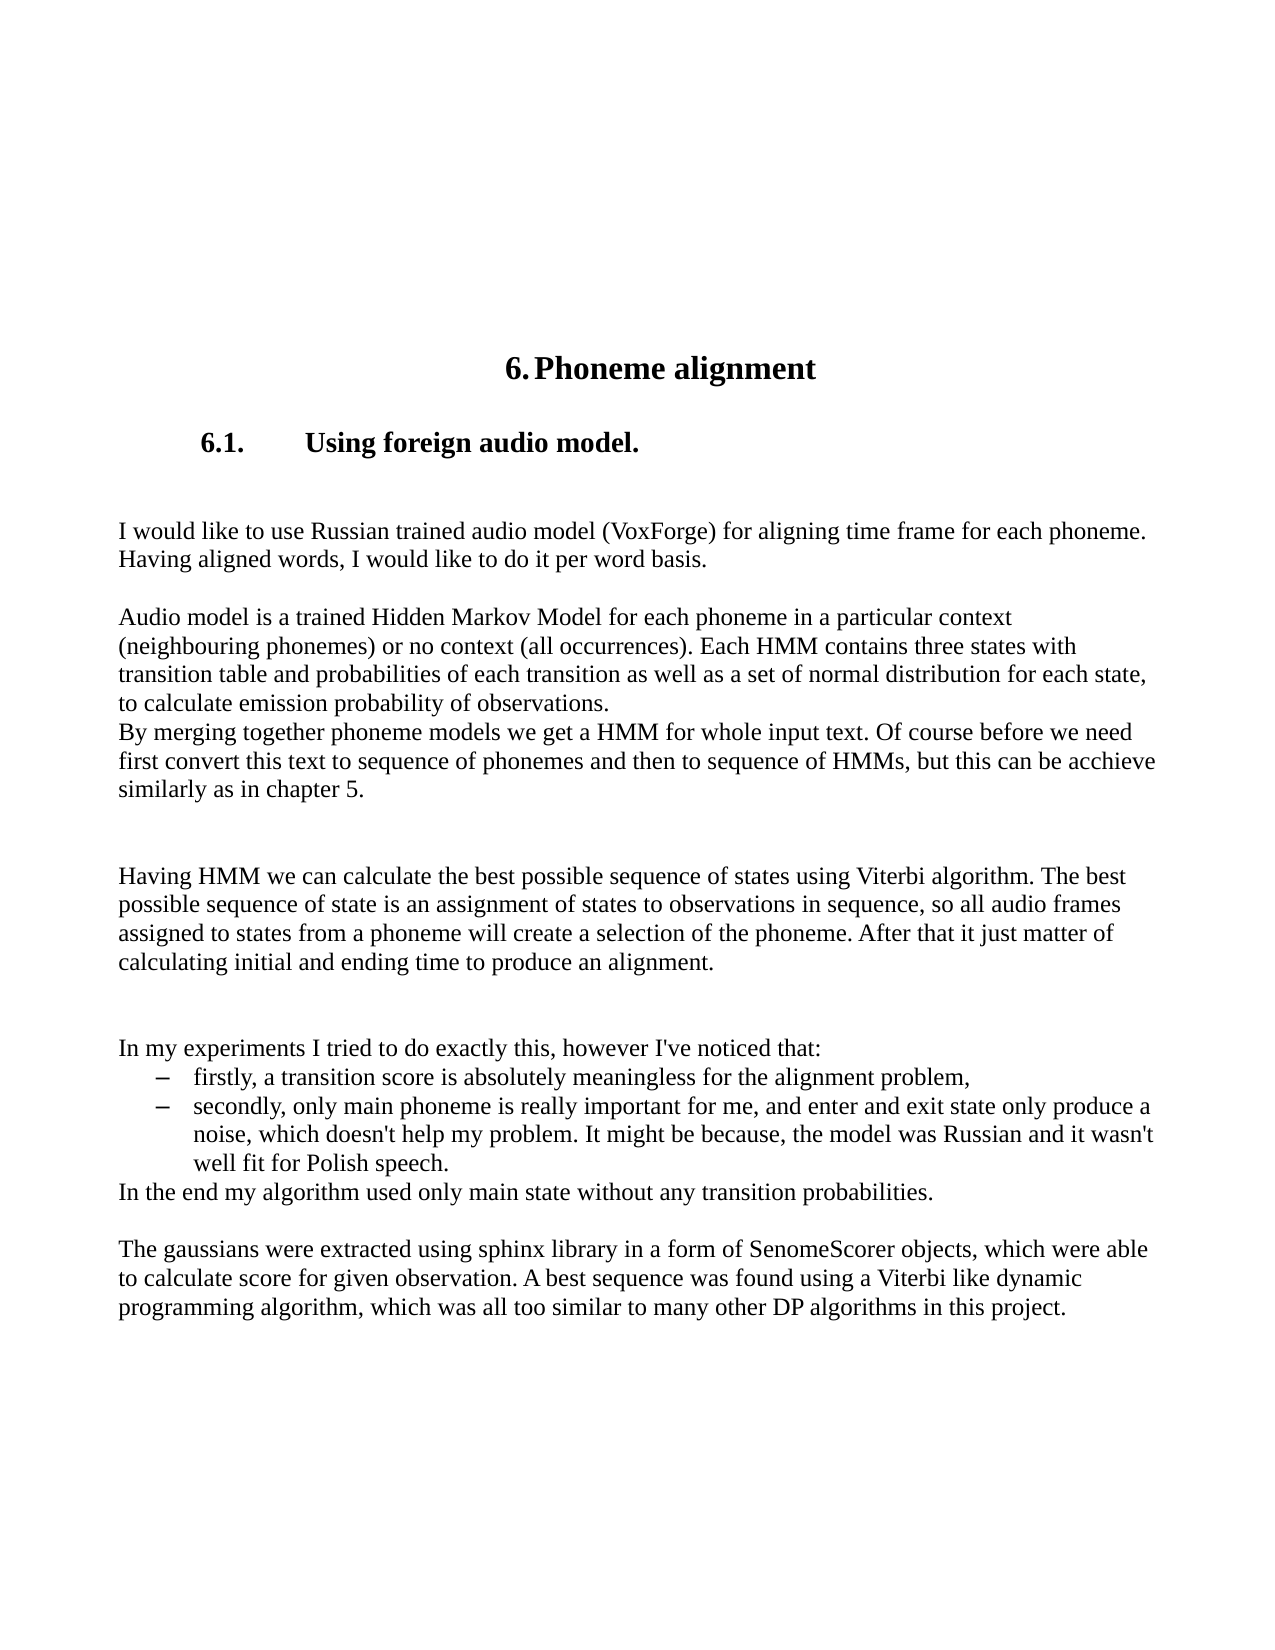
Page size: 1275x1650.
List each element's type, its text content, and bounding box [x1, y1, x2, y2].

text Audio model is a trained Hidden Markov Model for each phoneme in a particular context (neighbouring phonemes) or no context (all occurrences). Each HMM contains three states with transition table and probabilities of each transition as well as a set of normal distribution for each state, to calculate emission probability of observations. [118, 602, 1157, 717]
text In my experiments I tried to do exactly this, however I've noticed that: [118, 1033, 1157, 1062]
list firstly, a transition score is absolutely meaningless for the alignment problem, [156, 1062, 1157, 1091]
text By merging together phoneme models we get a HMM for whole input text. Of course before we need first convert this text to sequence of phonemes and then to sequence of HMMs, but this can be acchieve similarly as in chapter 5. [118, 717, 1157, 803]
text The gaussians were extracted using sphinx library in a form of SenomeScorer objects, which were able to calculate score for given observation. A best sequence was found using a Viterbi like dynamic programming algorithm, which was all too similar to many other DP algorithms in this project. [118, 1234, 1157, 1321]
list Using foreign audio model. [193, 425, 1157, 458]
list Phoneme alignment [156, 348, 1157, 386]
text I would like to use Russian trained audio model (VoxForge) for aligning time frame for each phoneme. [118, 516, 1157, 544]
text Having aligned words, I would like to do it per word basis. [118, 544, 1157, 573]
text In the end my algorithm used only main state without any transition probabilities. [118, 1177, 1157, 1206]
text Having HMM we can calculate the best possible sequence of states using Viterbi algorithm. The best possible sequence of state is an assignment of states to observations in sequence, so all audio frames assigned to states from a phoneme will create a selection of the phoneme. After that it just matter of calculating initial and ending time to produce an alignment. [118, 861, 1157, 976]
list secondly, only main phoneme is really important for me, and enter and exit state only produce a noise, which doesn't help my problem. It might be because, the model was Russian and it wasn't well fit for Polish speech. [156, 1091, 1157, 1177]
